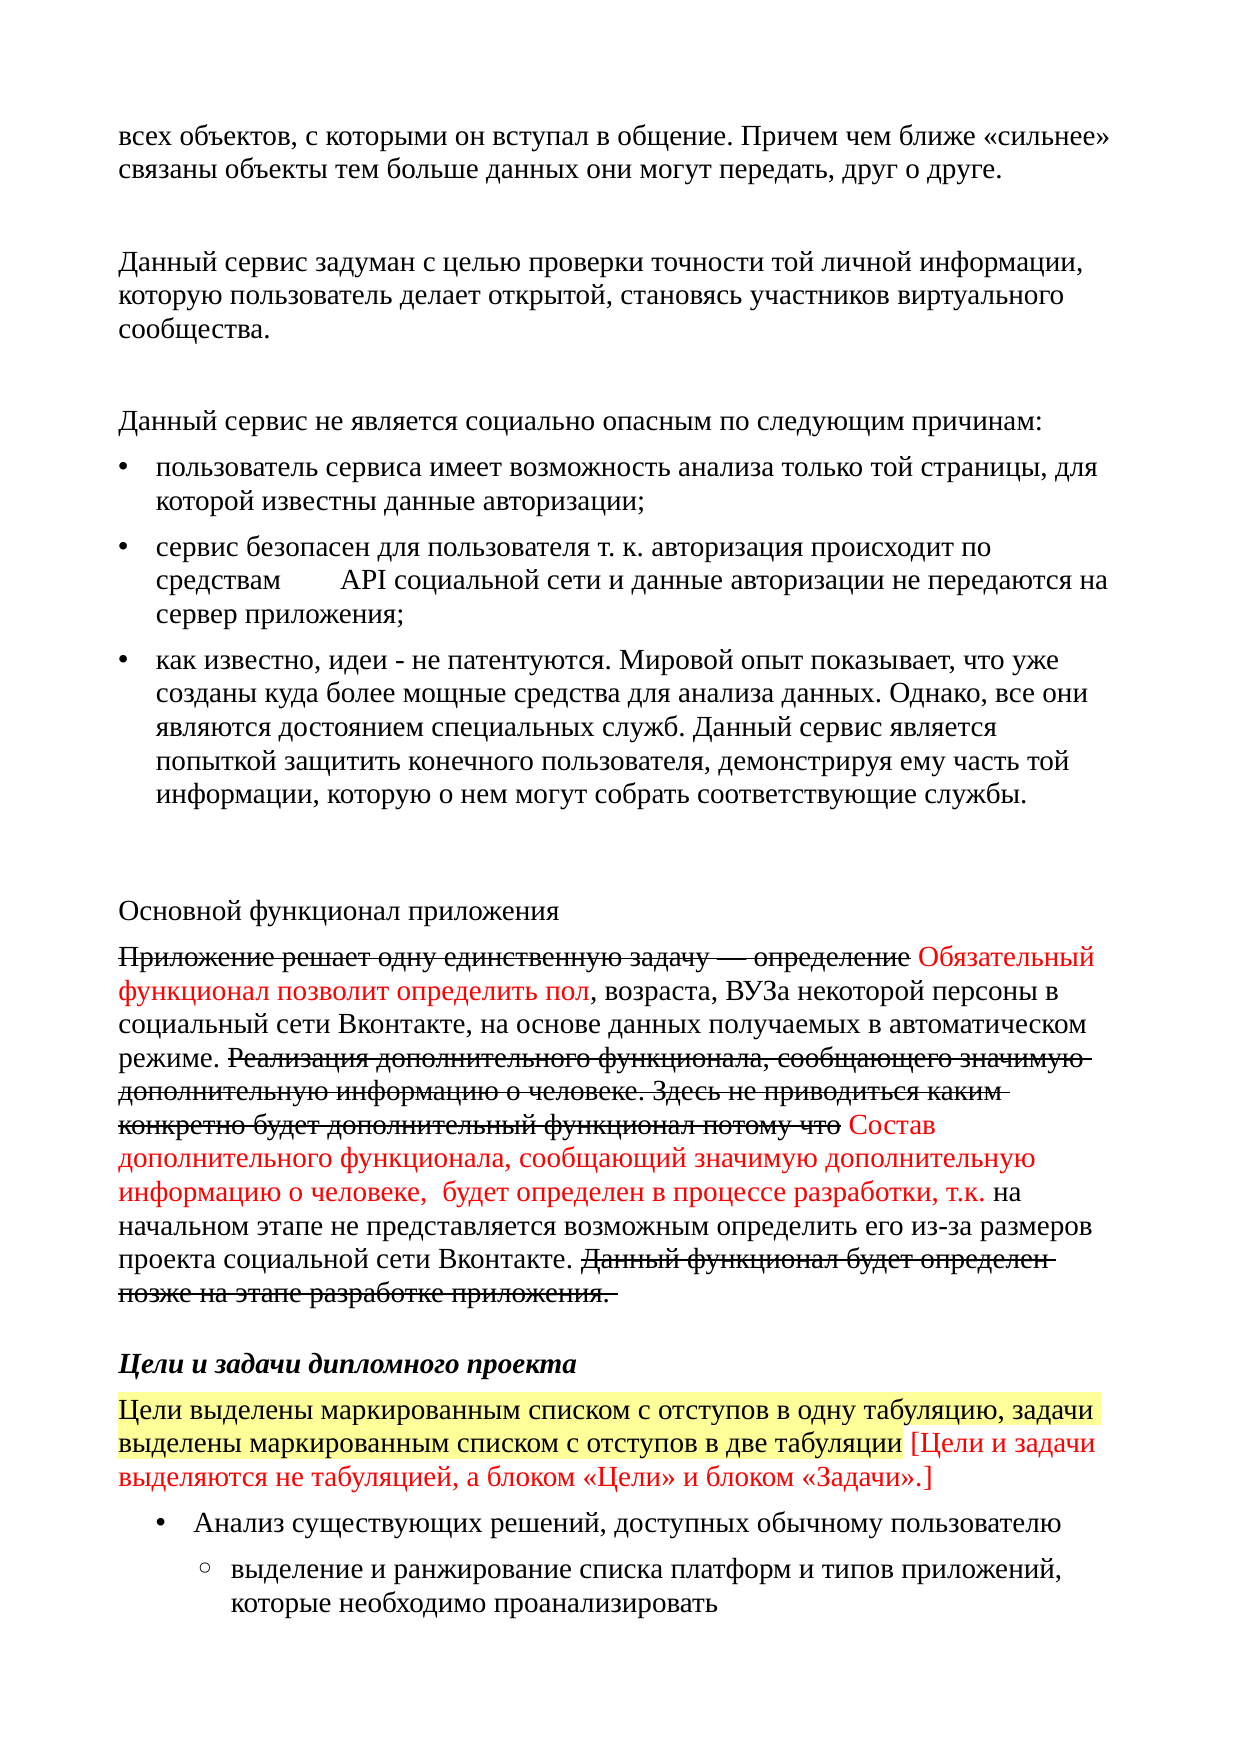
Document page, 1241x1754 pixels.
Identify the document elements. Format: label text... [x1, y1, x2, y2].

list пользователь сервиса имеет возможность анализа только той страницы, для которой известны данные авторизации; [118, 449, 1122, 516]
text Приложение решает одну единственную задачу — определение Обязательный функционал позволит определить пол, возраста, ВУЗа некоторой персоны в социальный сети Вконтакте, на основе данных получаемых в автоматическом режиме. Реализация дополнительного функционала, сообщающего значимую дополнительную информацию о человеке. Здесь не приводиться каким конкретно будет дополнительный функционал потому что Состав дополнительного функционала, сообщающий значимую дополнительную информацию о человеке, будет определен в процессе разработки, т.к. на начальном этапе не представляется возможным определить его из-за размеров проекта социальной сети Вконтакте. Данный функционал будет определен позже на этапе разработке приложения. [118, 939, 1122, 1308]
text Цели выделены маркированным списком с отступов в одну табуляцию, задачи выделены маркированным списком с отступов в две табуляции [Цели и задачи выделяются не табуляцией, а блоком «Цели» и блоком «Задачи».] [118, 1392, 1122, 1492]
text всех объектов, с которыми он вступал в общение. Причем чем ближе «сильнее» связаны объекты тем больше данных они могут передать, друг о друге. [118, 118, 1122, 185]
subtitle Основной функционал приложения [118, 893, 1122, 927]
list как известно, идеи - не патентуются. Мировой опыт показывает, что уже созданы куда более мощные средства для анализа данных. Однако, все они являются достоянием специальных служб. Данный сервис является попыткой защитить конечного пользователя, демонстрируя ему часть той информации, которую о нем могут собрать соответствующие службы. [118, 642, 1122, 810]
text Данный сервис не является социально опасным по следующим причинам: [118, 403, 1122, 436]
subtitle Цели и задачи дипломного проекта [118, 1346, 1122, 1379]
list выделение и ранжирование списка платформ и типов приложений, которые необходимо проанализировать [193, 1551, 1122, 1618]
list Анализ существующих решений, доступных обычному пользователю [156, 1505, 1122, 1538]
text Данный сервис задуман с целью проверки точности той личной информации, которую пользователь делает открытой, становясь участников виртуального сообщества. [118, 244, 1122, 344]
list сервис безопасен для пользователя т. к. авторизация происходит по средствам API социальной сети и данные авторизации не передаются на сервер приложения; [118, 529, 1122, 629]
